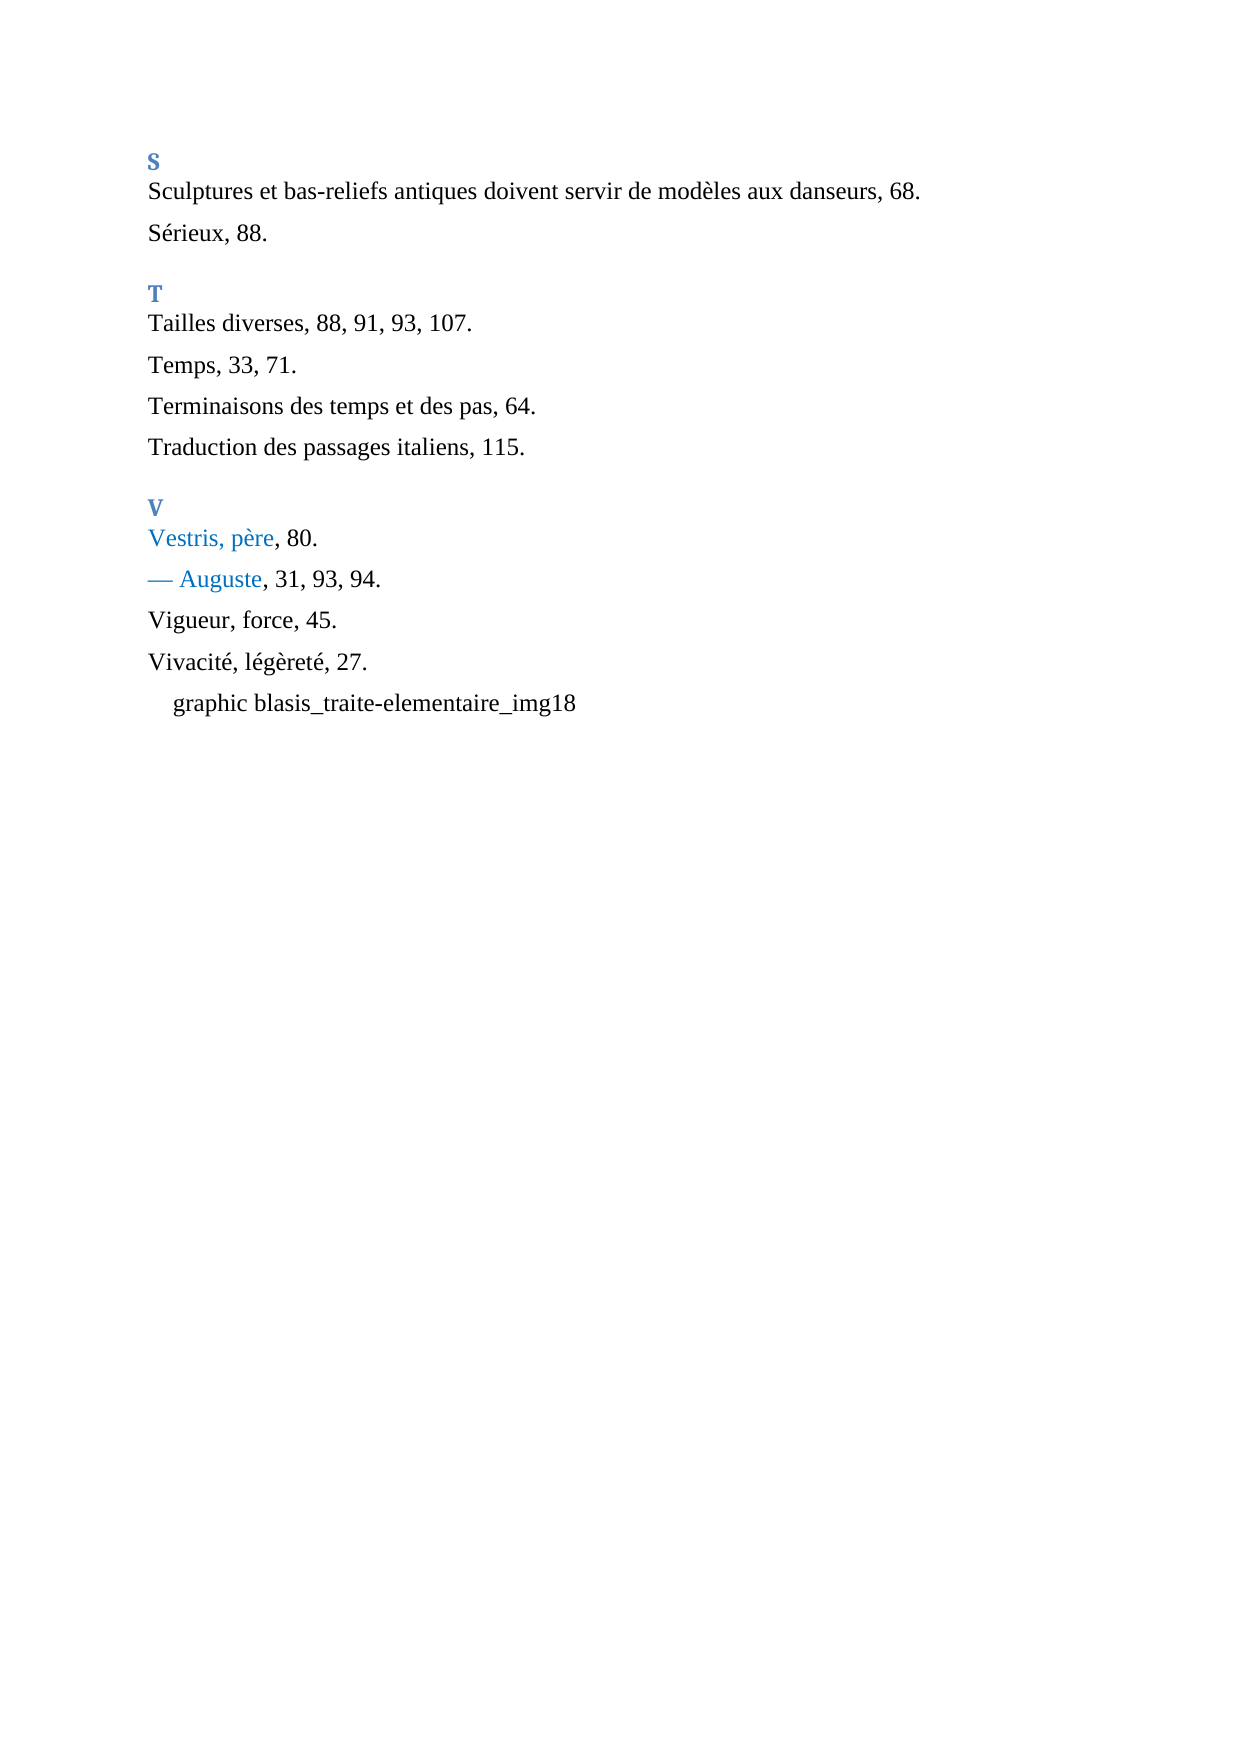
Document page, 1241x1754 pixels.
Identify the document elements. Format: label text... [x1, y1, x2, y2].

list Temps, 33, 71. [148, 350, 1093, 378]
list Terminaisons des temps et des pas, 64. [148, 391, 1093, 420]
list Sérieux, 88. [148, 218, 1093, 246]
text graphic blasis_traite-elementaire_img18 [148, 688, 1093, 717]
subtitle T [148, 280, 1093, 308]
subtitle V [148, 494, 1093, 523]
list Sculptures et bas-reliefs antiques doivent servir de modèles aux danseurs, 68. [148, 176, 1093, 205]
list Traduction des passages italiens, 115. [148, 432, 1093, 461]
list Vigueur, force, 45. [148, 606, 1093, 634]
list Vivacité, légèreté, 27. [148, 647, 1093, 676]
subtitle S [148, 148, 1093, 176]
list — Auguste, 31, 93, 94. [148, 564, 1093, 593]
list Tailles diverses, 88, 91, 93, 107. [148, 308, 1093, 337]
list Vestris, père, 80. [148, 523, 1093, 552]
